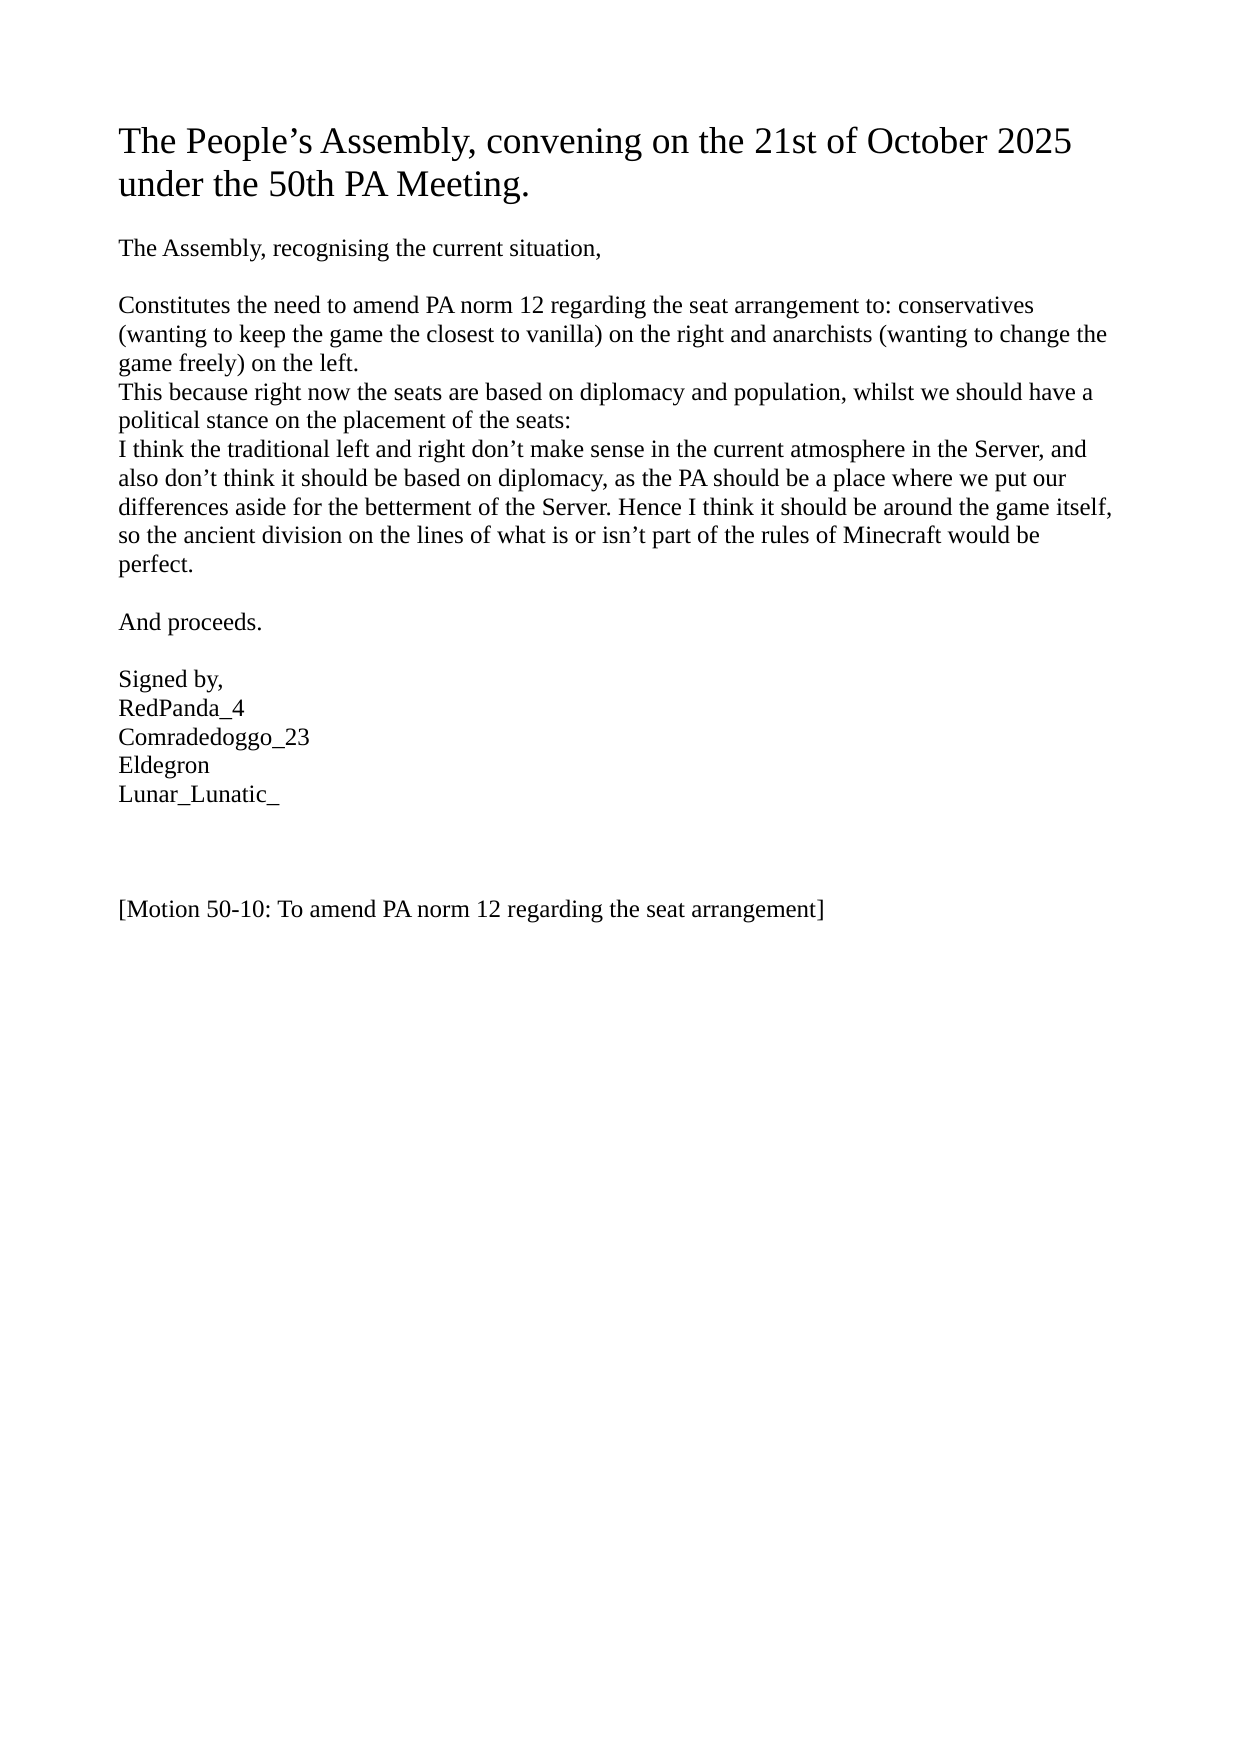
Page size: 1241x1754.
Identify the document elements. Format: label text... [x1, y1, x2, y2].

text The Assembly, recognising the current situation, [118, 233, 1122, 262]
text [Motion 50-10: To amend PA norm 12 regarding the seat arrangement] [118, 894, 1122, 923]
text RedPanda_4 [118, 693, 1122, 722]
text Constitutes the need to amend PA norm 12 regarding the seat arrangement to: conservatives (wanting to keep the game the closest to vanilla) on the right and anarchists (wanting to change the game freely) on the left. [118, 291, 1122, 377]
text Signed by, [118, 664, 1122, 693]
text Comradedoggo_23 [118, 722, 1122, 751]
text This because right now the seats are based on diplomacy and population, whilst we should have a political stance on the placement of the seats: [118, 377, 1122, 434]
text I think the traditional left and right don’t make sense in the current atmosphere in the Server, and also don’t think it should be based on diplomacy, as the PA should be a place where we put our differences aside for the betterment of the Server. Hence I think it should be around the game itself, so the ancient division on the lines of what is or isn’t part of the rules of Minecraft would be perfect. [118, 434, 1122, 578]
text And proceeds. [118, 607, 1122, 636]
text The People’s Assembly, convening on the 21st of October 2025 under the 50th PA Meeting. [118, 118, 1122, 204]
text Lunar_Lunatic_ [118, 779, 1122, 808]
text Eldegron [118, 751, 1122, 779]
